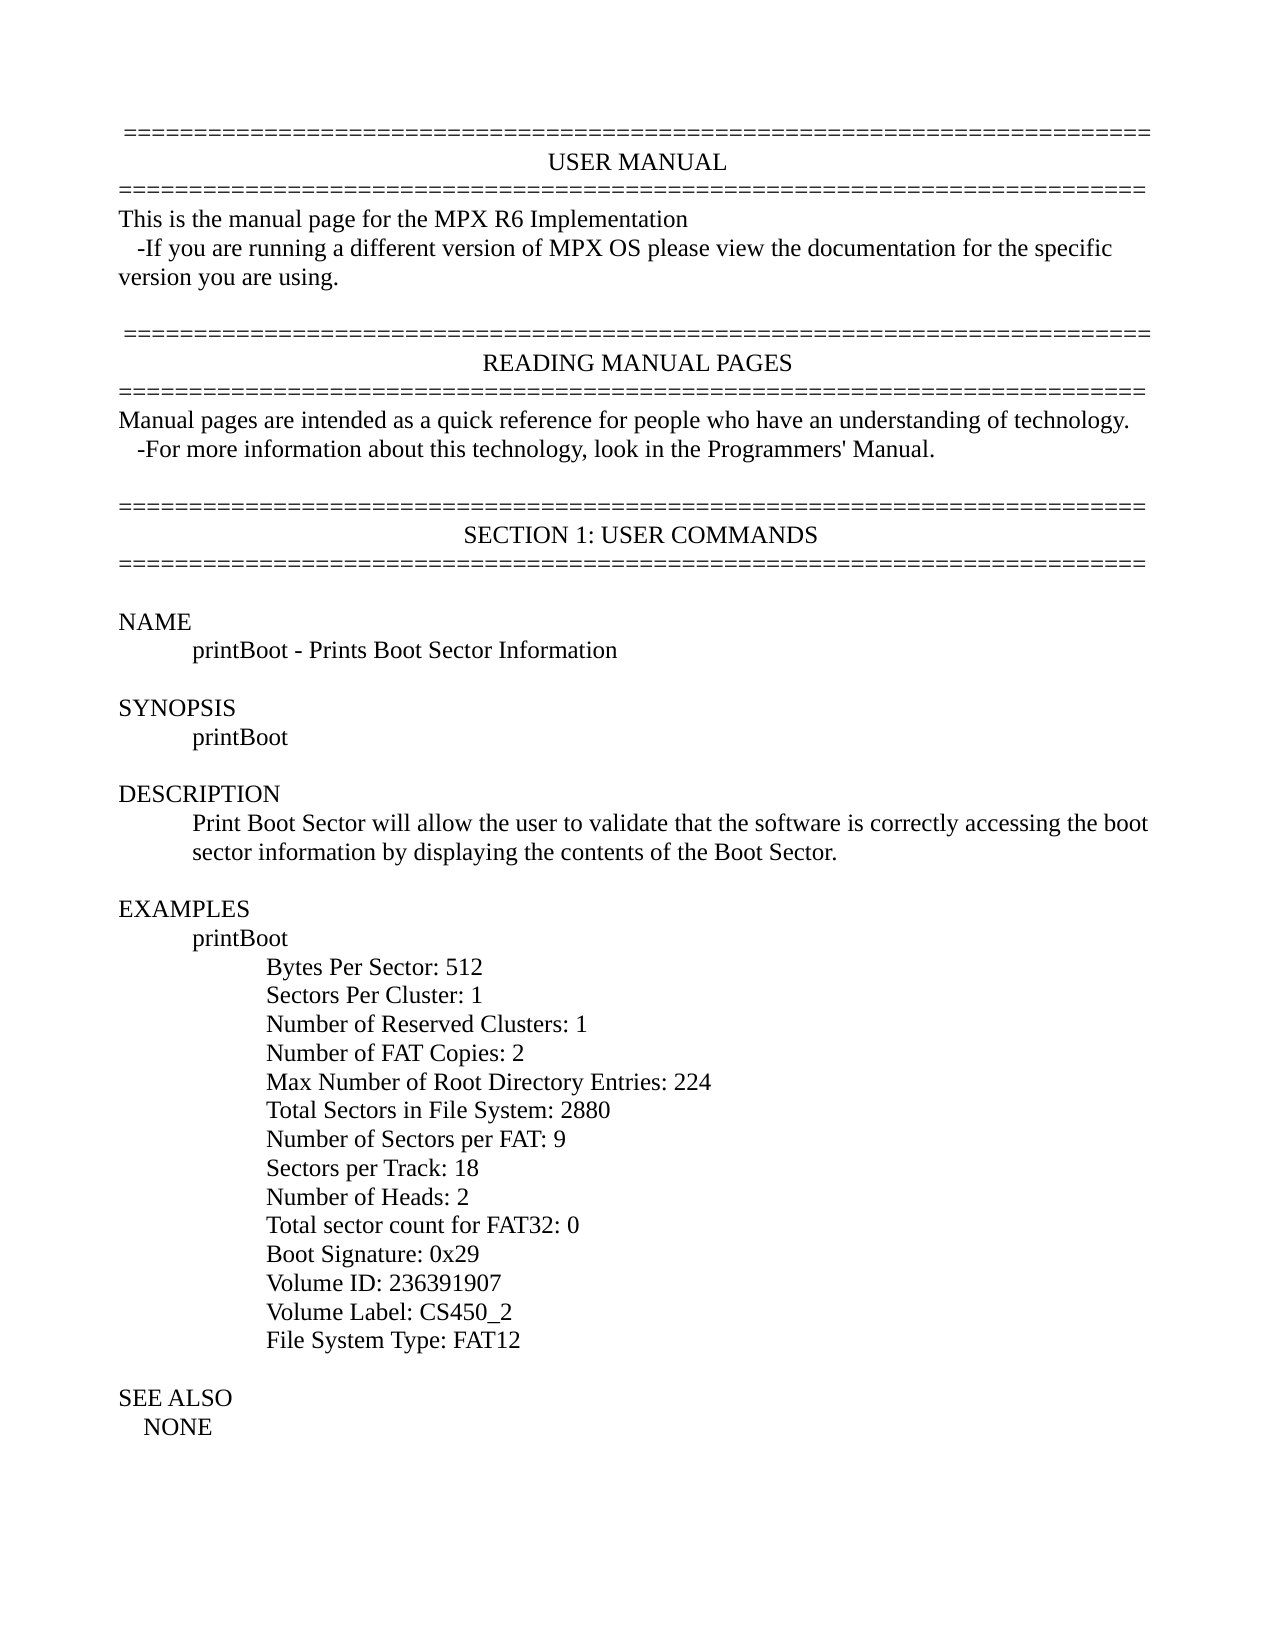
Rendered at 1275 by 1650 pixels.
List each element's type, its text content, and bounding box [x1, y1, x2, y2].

text Total sector count for FAT32: 0 [118, 1211, 1157, 1239]
text printBoot [118, 722, 1157, 751]
text NAME [118, 607, 1157, 636]
text Sectors per Track: 18 [118, 1153, 1157, 1182]
text This is the manual page for the MPX R6 Implementation [118, 204, 1157, 233]
text ========================================================================= USER MANUAL [118, 118, 1157, 176]
text =========================================================================Manual pages are intended as a quick reference for people who have an understanding of technology. [118, 377, 1157, 434]
text Volume ID: 236391907 [118, 1268, 1157, 1297]
text ========================================================================= [118, 492, 1157, 521]
text Max Number of Root Directory Entries: 224 [118, 1067, 1157, 1096]
text printBoot [118, 923, 1157, 952]
text ========================================================================= [118, 176, 1157, 204]
text Number of Sectors per FAT: 9 [118, 1124, 1157, 1153]
text File System Type: FAT12 [118, 1326, 1157, 1354]
text NONE [118, 1412, 1157, 1441]
text Total Sectors in File System: 2880 [118, 1096, 1157, 1124]
text Boot Signature: 0x29 [118, 1239, 1157, 1268]
text Number of Reserved Clusters: 1 [118, 1009, 1157, 1038]
text -If you are running a different version of MPX OS please view the documentation for the specific version you are using. [118, 233, 1157, 291]
text SECTION 1: USER COMMANDS [118, 521, 1157, 549]
text Volume Label: CS450_2 [118, 1297, 1157, 1326]
text printBoot - Prints Boot Sector Information [118, 636, 1157, 664]
text Sectors Per Cluster: 1 [118, 981, 1157, 1009]
text =========================================================================READING MANUAL PAGES [118, 319, 1157, 377]
text ========================================================================= [118, 549, 1157, 578]
text Bytes Per Sector: 512 [118, 952, 1157, 981]
text -For more information about this technology, look in the Programmers' Manual. [118, 434, 1157, 463]
text DESCRIPTION [118, 779, 1157, 808]
text Number of Heads: 2 [118, 1182, 1157, 1211]
text SEE ALSO [118, 1383, 1157, 1412]
text SYNOPSIS [118, 693, 1157, 722]
text Number of FAT Copies: 2 [118, 1038, 1157, 1067]
text EXAMPLES [118, 894, 1157, 923]
text Print Boot Sector will allow the user to validate that the software is correctly accessing the boot sector information by displaying the contents of the Boot Sector. [118, 808, 1157, 866]
